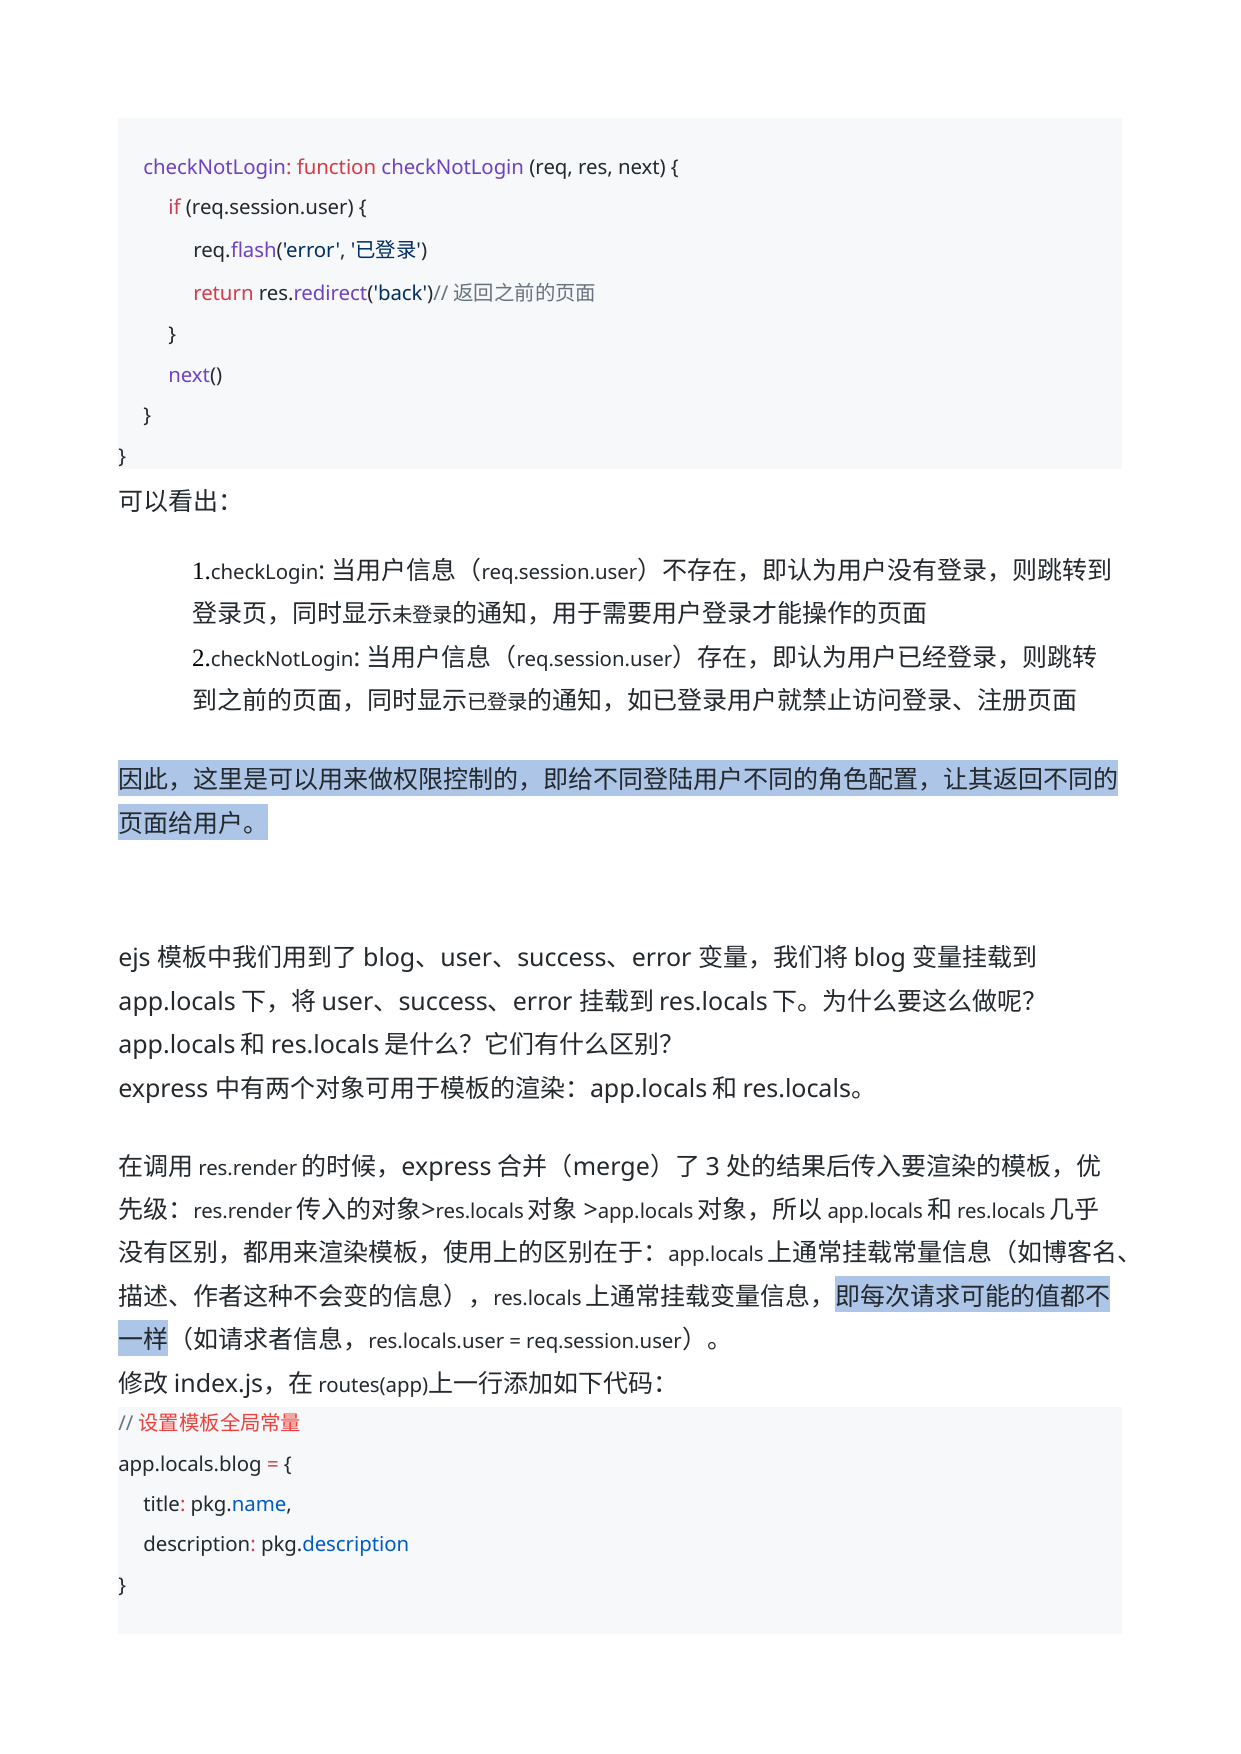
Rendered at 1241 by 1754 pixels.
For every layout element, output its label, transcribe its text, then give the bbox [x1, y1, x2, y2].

text 修改 index.js，在routes(app)上一行添加如下代码： [118, 1363, 1122, 1399]
text 因此，这里是可以用来做权限控制的，即给不同登陆用户不同的角色配置，让其返回不同的页面给用户。 [118, 724, 1122, 840]
list checkNotLogin: 当用户信息（req.session.user）存在，即认为用户已经登录，则跳转到之前的页面，同时显示已登录的通知，如已登录用户就禁止访问登录、注册页面 [118, 637, 1122, 717]
text checkNotLogin: function checkNotLogin (req, res, next) { [118, 152, 1122, 180]
text next() [118, 361, 1122, 388]
text 在调用res.render的时候，express 合并（merge）了 3 处的结果后传入要渲染的模板，优先级：res.render传入的对象>res.locals对象 >app.locals对象，所以app.locals和res.locals几乎没有区别，都用来渲染模板，使用上的区别在于：app.locals上通常挂载常量信息（如博客名、描述、作者这种不会变的信息），res.locals上通常挂载变量信息，即每次请求可能的值都不一样（如请求者信息，res.locals.user = req.session.user）。 [118, 1146, 1122, 1356]
text } [118, 320, 1122, 348]
text express 中有两个对象可用于模板的渲染：app.locals和res.locals。 [118, 1068, 1122, 1104]
text return res.redirect('back')// 返回之前的页面 [118, 277, 1122, 307]
text app.locals.blog = { [118, 1449, 1122, 1477]
text 可以看出： [118, 482, 1122, 518]
text title: pkg.name, [118, 1489, 1122, 1517]
text description: pkg.description [118, 1530, 1122, 1558]
text // 设置模板全局常量 [118, 1407, 1122, 1436]
text } [118, 442, 1122, 469]
text } [118, 401, 1122, 429]
text ejs 模板中我们用到了 blog、user、success、error 变量，我们将 blog 变量挂载到app.locals下，将 user、success、error 挂载到res.locals下。为什么要这么做呢？app.locals和res.locals是什么？它们有什么区别？ [118, 938, 1122, 1061]
list checkLogin: 当用户信息（req.session.user）不存在，即认为用户没有登录，则跳转到登录页，同时显示未登录的通知，用于需要用户登录才能操作的页面 [118, 550, 1122, 630]
text } [118, 1571, 1122, 1598]
text if (req.session.user) { [118, 193, 1122, 221]
text req.flash('error', '已登录') [118, 234, 1122, 263]
